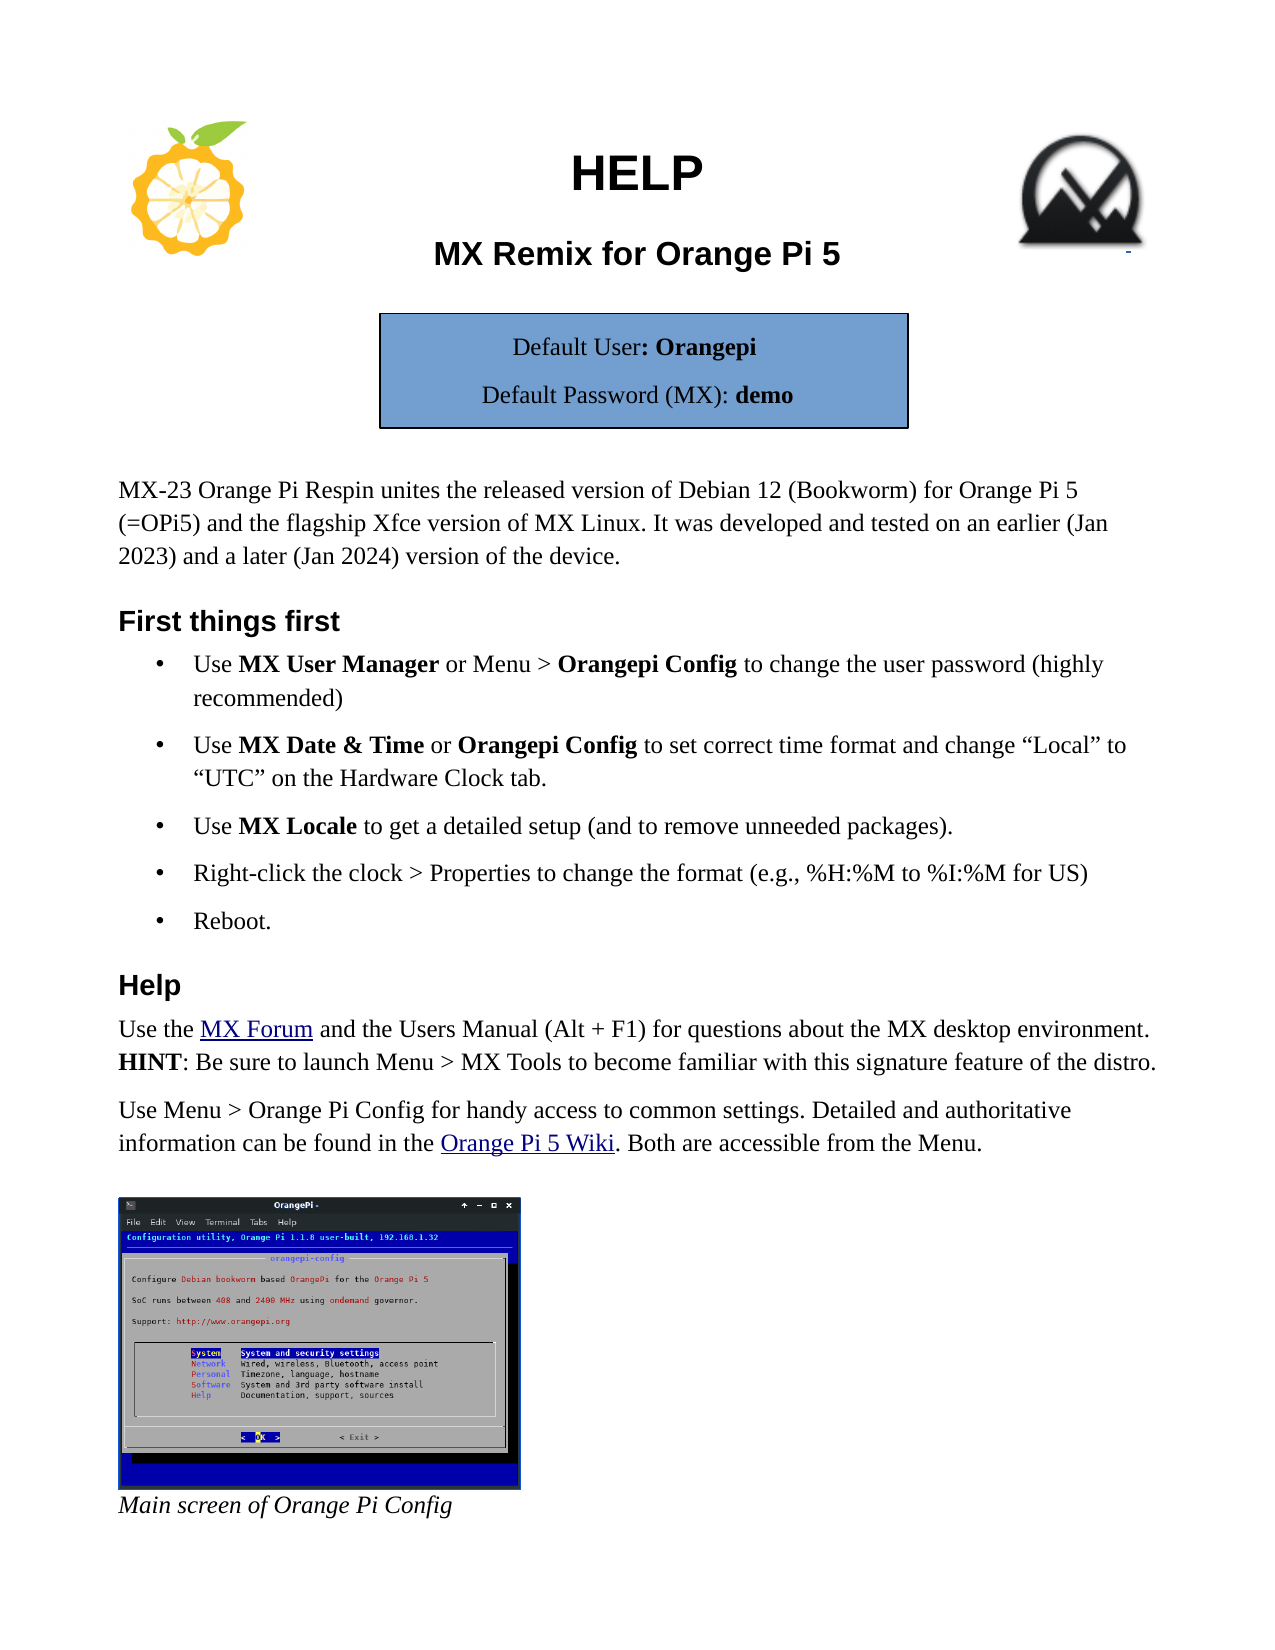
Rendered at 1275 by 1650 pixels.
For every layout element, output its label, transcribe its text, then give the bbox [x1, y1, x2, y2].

list Use MX Locale to get a detailed setup (and to remove unneeded packages). [156, 811, 1157, 839]
text Default User: Orangepi [118, 332, 379, 361]
text Default Password (MX): demo [118, 380, 379, 409]
text MX-23 Orange Pi Respin unites the released version of Debian 12 (Bookworm) for Orange Pi 5 (=OPi5) and the flagship Xfce version of MX Linux. It was developed and tested on an earlier (Jan 2023) and a later (Jan 2024) version of the device. [118, 475, 1157, 570]
text Main screen of Orange Pi Config [118, 1490, 521, 1518]
text Default User: Orangepi [909, 332, 1157, 361]
picture [1016, 122, 1147, 254]
list Reboot. [156, 906, 1157, 935]
list Use MX User Manager or Menu > Orangepi Config to change the user password (highly recommended) [156, 649, 1157, 711]
subtitle [1147, 143, 1157, 201]
subtitle MX Remix for Orange Pi 5 [118, 234, 1157, 272]
picture [118, 1197, 521, 1490]
subtitle Help [118, 968, 1157, 1002]
list Right-click the clock > Properties to change the format (e.g., %H:%M to %I:%M for US) [156, 858, 1157, 887]
text Use Menu > Orange Pi Config for handy access to common settings. Detailed and authoritative information can be found in the Orange Pi 5 Wiki. Both are accessible from the Menu. [118, 1095, 1157, 1157]
list Use MX Date & Time or Orangepi Config to set correct time format and change “Local” to “UTC” on the Hardware Clock tab. [156, 730, 1157, 792]
text Use the MX Forum and the Users Manual (Alt + F1) for questions about the MX desktop environment. HINT: Be sure to launch Menu > MX Tools to become familiar with this signature feature of the distro. [118, 1014, 1157, 1076]
subtitle First things first [118, 603, 1157, 637]
subtitle HELP [258, 143, 1016, 201]
picture [118, 118, 258, 258]
text Default Password (MX): demo [909, 380, 1157, 409]
